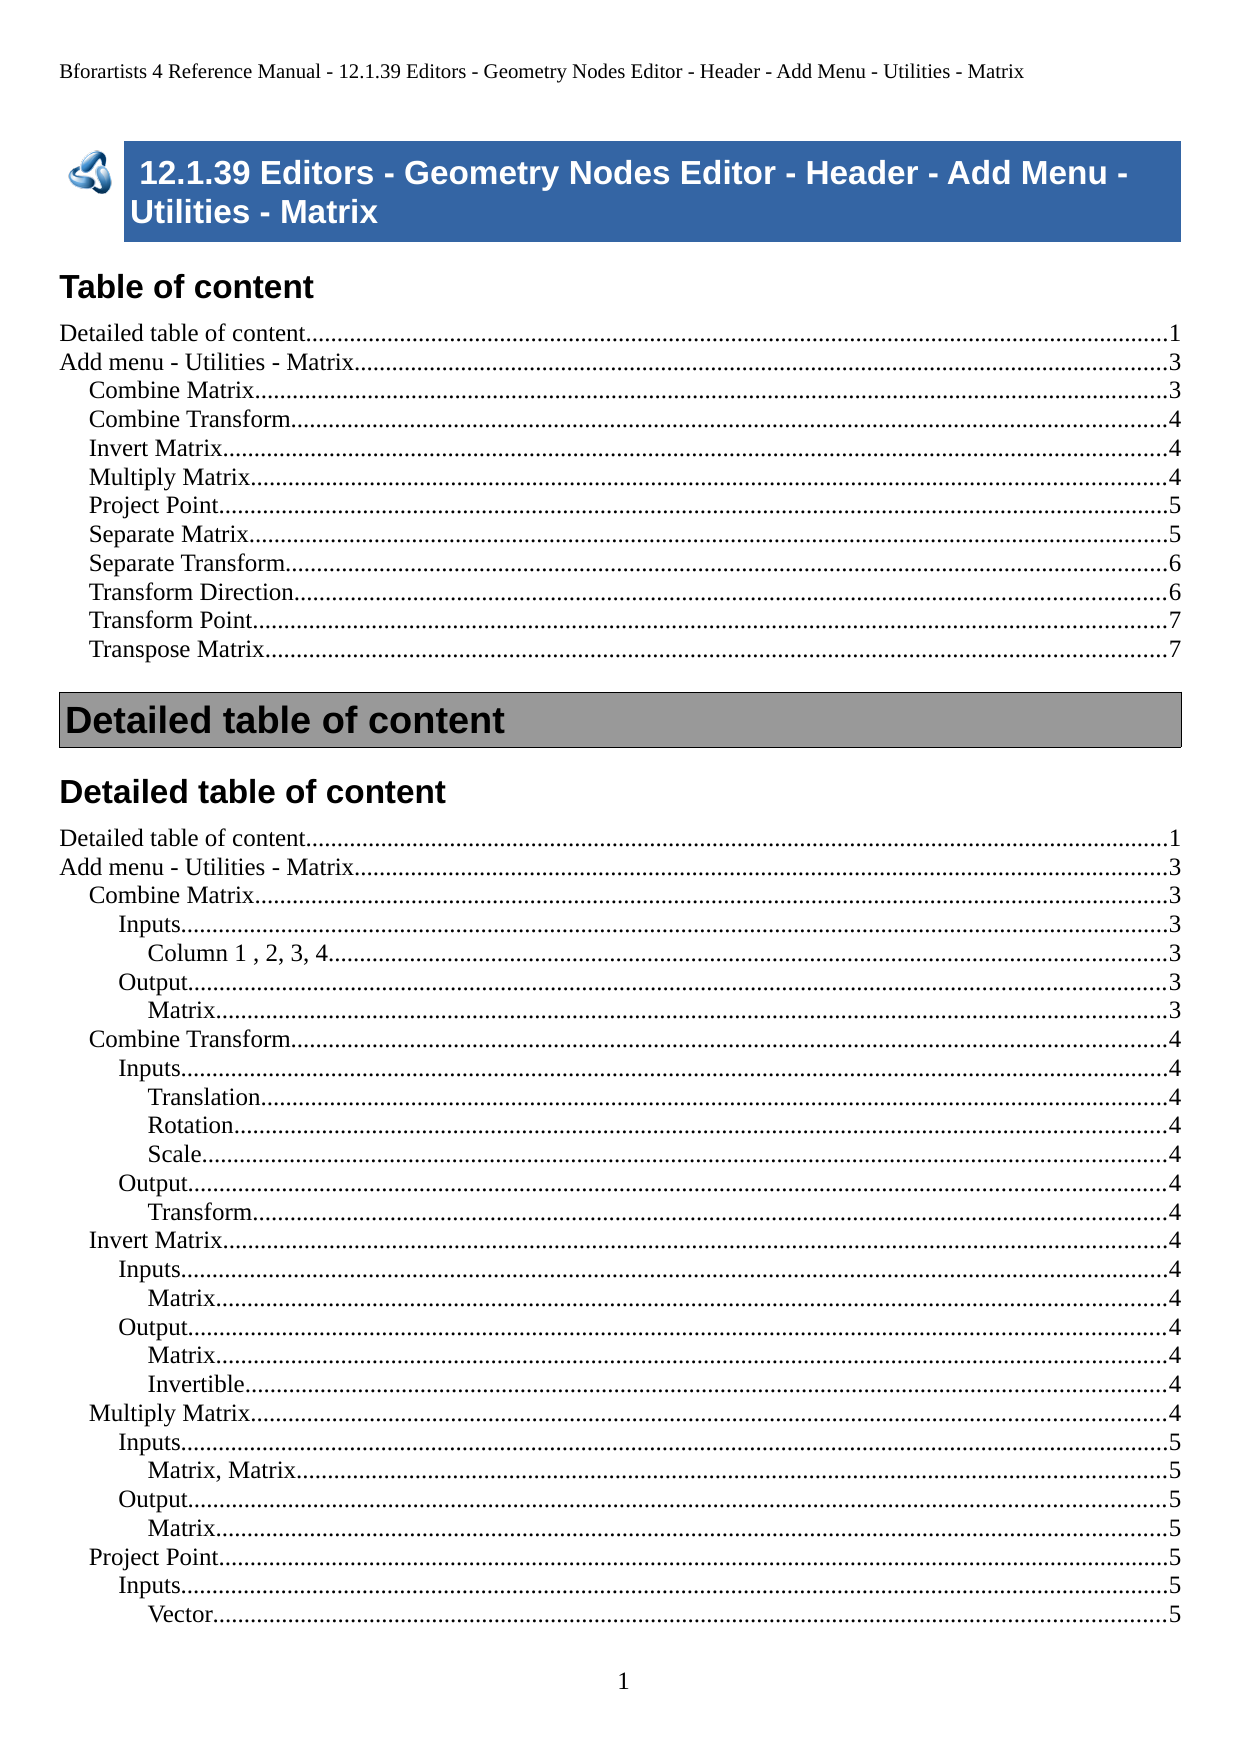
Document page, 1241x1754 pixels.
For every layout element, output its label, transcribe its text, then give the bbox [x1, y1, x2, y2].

text Output 3 [118, 967, 1181, 995]
table_header 12.1.39 Editors - Geometry Nodes Editor - Header - Add Menu - Utilities - Matrix [124, 141, 1181, 242]
text Transpose Matrix 7 [88, 634, 1181, 663]
table_header [59, 141, 124, 242]
text Vector 5 [147, 1599, 1181, 1628]
text Detailed table of content 1 [59, 823, 1181, 852]
text Add menu - Utilities - Matrix 3 [59, 852, 1181, 880]
text Output 4 [118, 1168, 1181, 1197]
subtitle Detailed table of content [59, 772, 1181, 810]
text Rotation 4 [147, 1110, 1181, 1139]
text Inputs 3 [118, 909, 1181, 938]
text Matrix, Matrix 5 [147, 1455, 1181, 1484]
table_header Detailed table of content [60, 693, 1181, 747]
text Combine Matrix 3 [88, 880, 1181, 909]
text Add menu - Utilities - Matrix 3 [59, 347, 1181, 375]
text Matrix 5 [147, 1513, 1181, 1542]
text Output 5 [118, 1484, 1181, 1513]
text Invert Matrix 4 [88, 433, 1181, 462]
text Combine Transform 4 [88, 404, 1181, 433]
text Matrix 3 [147, 995, 1181, 1024]
text Inputs 5 [118, 1570, 1181, 1599]
text Translation 4 [147, 1082, 1181, 1110]
text Separate Matrix 5 [88, 519, 1181, 548]
text Invertible 4 [147, 1369, 1181, 1398]
picture [65, 147, 114, 197]
text Invert Matrix 4 [88, 1225, 1181, 1254]
text Project Point 5 [88, 1542, 1181, 1570]
text Inputs 4 [118, 1254, 1181, 1283]
subtitle Table of content [59, 267, 1181, 305]
text Transform 4 [147, 1197, 1181, 1225]
text Matrix 4 [147, 1283, 1181, 1312]
text Combine Matrix 3 [88, 375, 1181, 404]
text Separate Transform 6 [88, 548, 1181, 577]
text Output 4 [118, 1312, 1181, 1340]
text Multiply Matrix 4 [88, 1398, 1181, 1427]
text Scale 4 [147, 1139, 1181, 1168]
text Transform Direction 6 [88, 577, 1181, 605]
text Combine Transform 4 [88, 1024, 1181, 1053]
text Column 1 , 2, 3, 4 3 [147, 938, 1181, 967]
text Transform Point 7 [88, 605, 1181, 634]
text Inputs 4 [118, 1053, 1181, 1082]
text Matrix 4 [147, 1340, 1181, 1369]
text Project Point 5 [88, 490, 1181, 519]
text Detailed table of content 1 [59, 318, 1181, 347]
text Inputs 5 [118, 1427, 1181, 1455]
text Multiply Matrix 4 [88, 462, 1181, 490]
